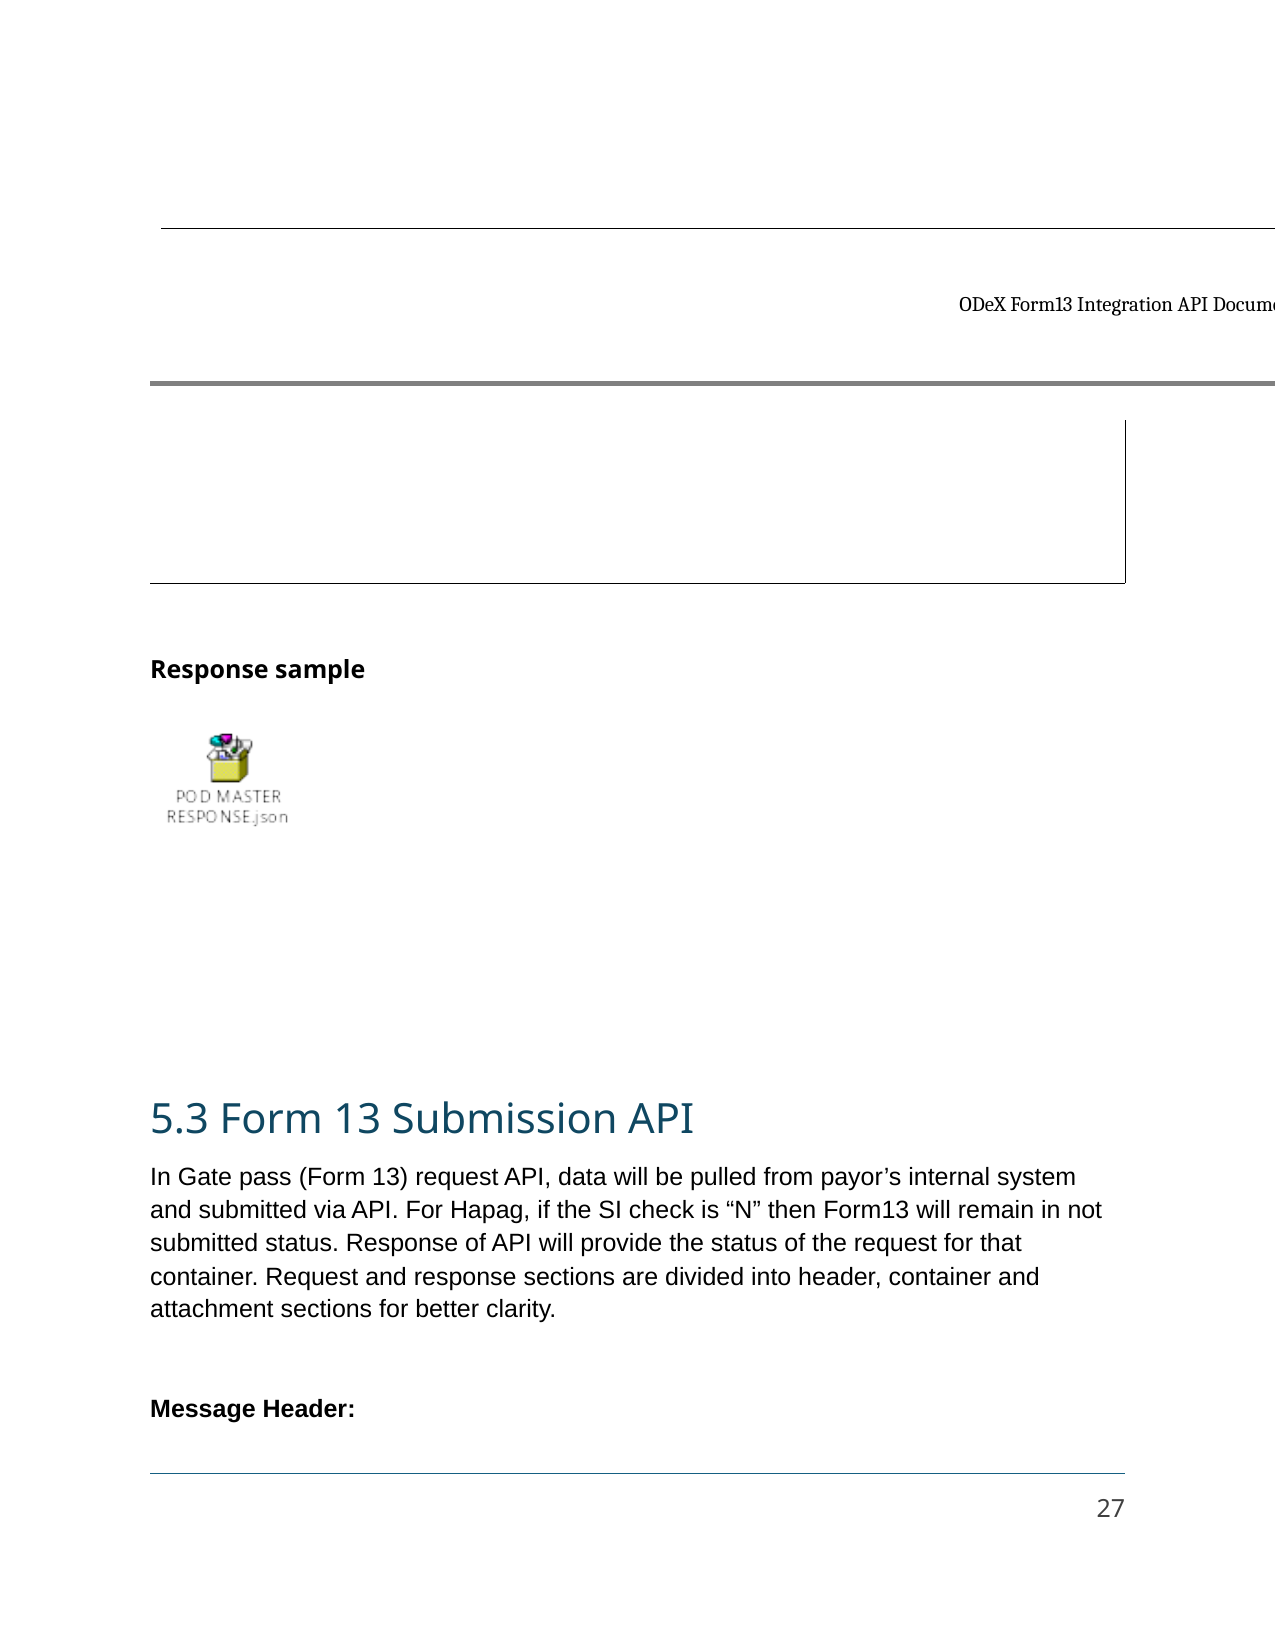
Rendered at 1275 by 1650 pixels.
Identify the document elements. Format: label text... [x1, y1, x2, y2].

subtitle 5.3 Form 13 Submission API [150, 1089, 1125, 1146]
text Message Header: [150, 1394, 1125, 1423]
text Response sample [150, 651, 1125, 685]
text In Gate pass (Form 13) request API, data will be pulled from payor’s internal system and submitted via API. For Hapag, if the SI check is “N” then Form13 will remain in not submitted status. Response of API will provide the status of the request for that container. Request and response sections are divided into header, container and attachment sections for better clarity. [150, 1162, 1125, 1323]
